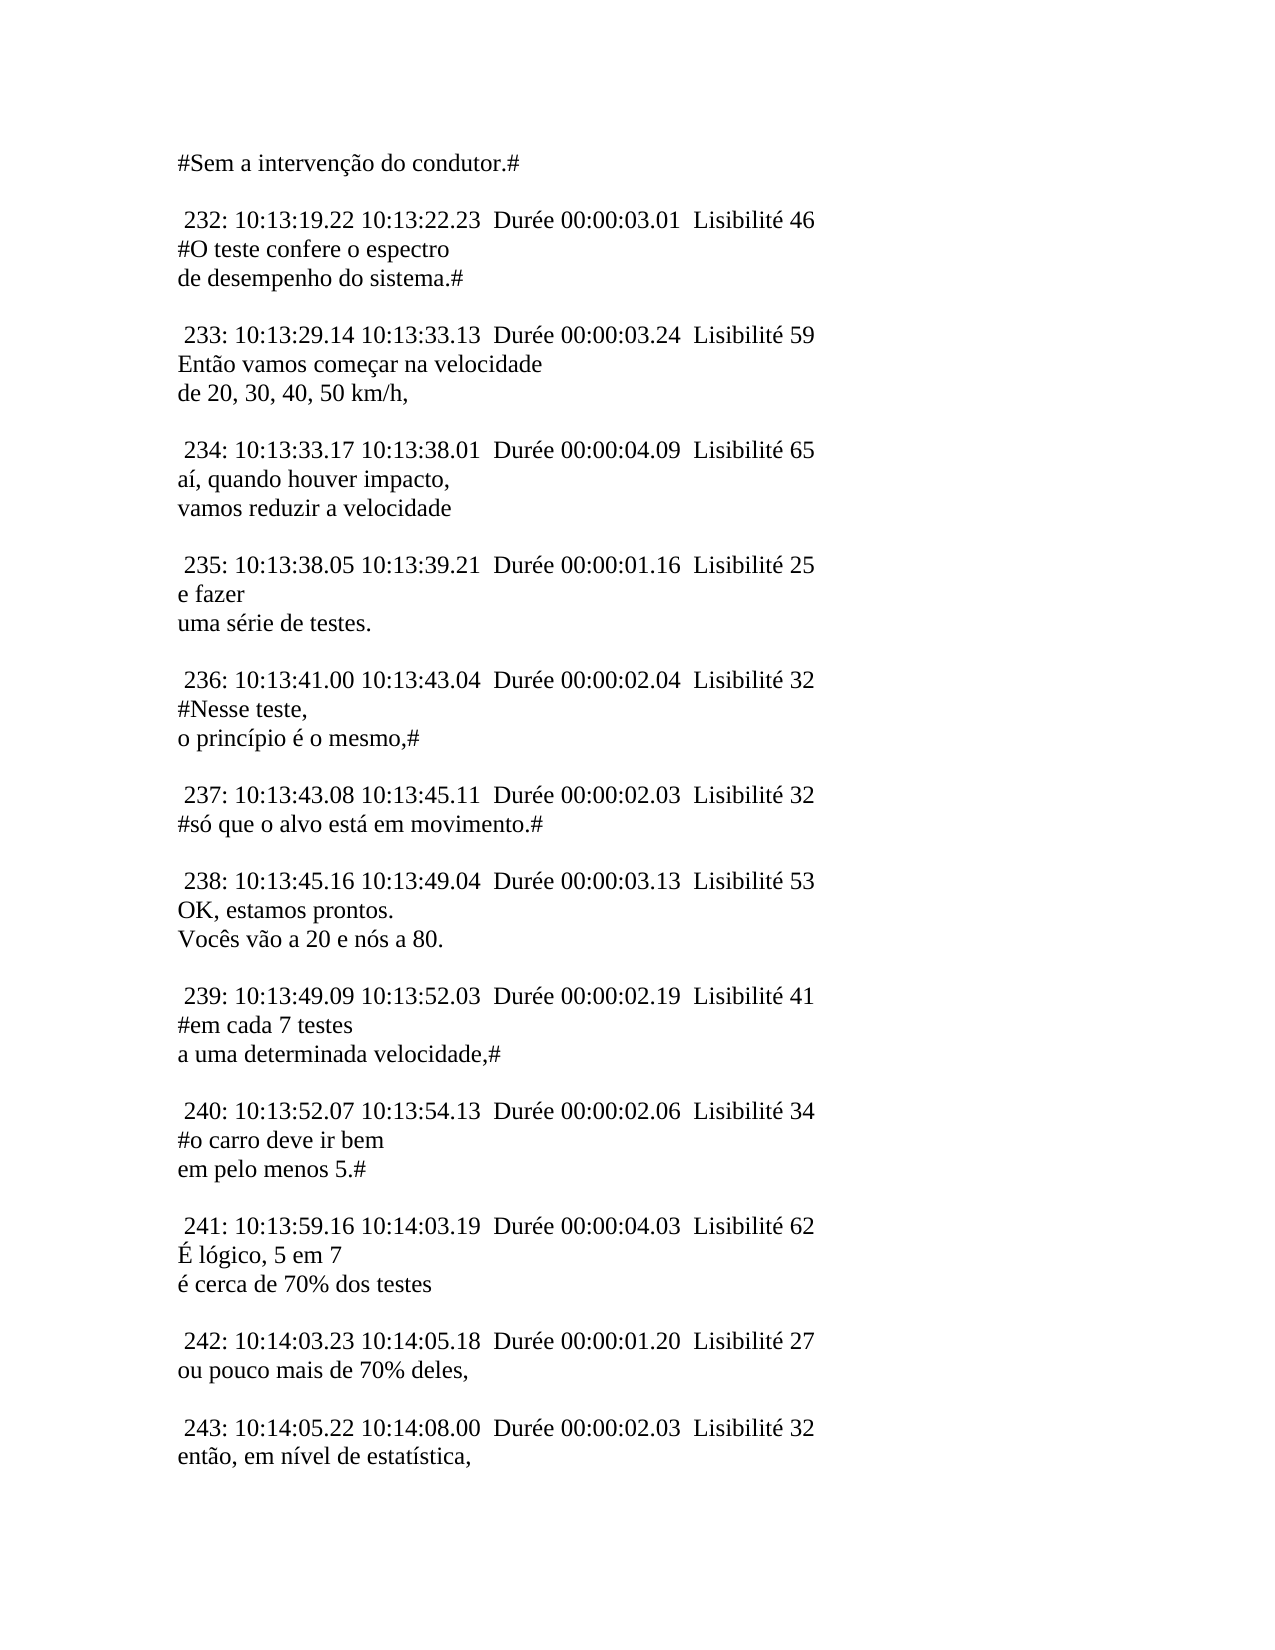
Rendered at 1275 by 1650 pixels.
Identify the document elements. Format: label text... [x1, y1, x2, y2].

text #Sem a intervenção do condutor.# [177, 148, 1098, 176]
text Então vamos começar na velocidade [177, 349, 1098, 378]
text #o carro deve ir bem [177, 1125, 1098, 1154]
text #O teste confere o espectro [177, 234, 1098, 263]
text 241: 10:13:59.16 10:14:03.19 Durée 00:00:04.03 Lisibilité 62 [177, 1211, 1098, 1240]
text a uma determinada velocidade,# [177, 1039, 1098, 1068]
text 235: 10:13:38.05 10:13:39.21 Durée 00:00:01.16 Lisibilité 25 [177, 550, 1098, 579]
text 243: 10:14:05.22 10:14:08.00 Durée 00:00:02.03 Lisibilité 32 [177, 1413, 1098, 1441]
text 236: 10:13:41.00 10:13:43.04 Durée 00:00:02.04 Lisibilité 32 [177, 665, 1098, 694]
text OK, estamos prontos. [177, 895, 1098, 924]
text 239: 10:13:49.09 10:13:52.03 Durée 00:00:02.19 Lisibilité 41 [177, 981, 1098, 1010]
text é cerca de 70% dos testes [177, 1269, 1098, 1298]
text então, em nível de estatística, [177, 1441, 1098, 1470]
text em pelo menos 5.# [177, 1154, 1098, 1183]
text Vocês vão a 20 e nós a 80. [177, 924, 1098, 953]
text de desempenho do sistema.# [177, 263, 1098, 291]
text 232: 10:13:19.22 10:13:22.23 Durée 00:00:03.01 Lisibilité 46 [177, 205, 1098, 234]
text e fazer [177, 579, 1098, 608]
text vamos reduzir a velocidade [177, 493, 1098, 521]
text aí, quando houver impacto, [177, 464, 1098, 493]
text uma série de testes. [177, 608, 1098, 636]
text #Nesse teste, [177, 694, 1098, 723]
text #em cada 7 testes [177, 1010, 1098, 1039]
text 238: 10:13:45.16 10:13:49.04 Durée 00:00:03.13 Lisibilité 53 [177, 866, 1098, 895]
text É lógico, 5 em 7 [177, 1240, 1098, 1269]
text 233: 10:13:29.14 10:13:33.13 Durée 00:00:03.24 Lisibilité 59 [177, 320, 1098, 349]
text 237: 10:13:43.08 10:13:45.11 Durée 00:00:02.03 Lisibilité 32 [177, 780, 1098, 809]
text 242: 10:14:03.23 10:14:05.18 Durée 00:00:01.20 Lisibilité 27 [177, 1326, 1098, 1355]
text de 20, 30, 40, 50 km/h, [177, 378, 1098, 406]
text 234: 10:13:33.17 10:13:38.01 Durée 00:00:04.09 Lisibilité 65 [177, 435, 1098, 464]
text ou pouco mais de 70% deles, [177, 1355, 1098, 1384]
text #só que o alvo está em movimento.# [177, 809, 1098, 838]
text o princípio é o mesmo,# [177, 723, 1098, 751]
text 240: 10:13:52.07 10:13:54.13 Durée 00:00:02.06 Lisibilité 34 [177, 1096, 1098, 1125]
